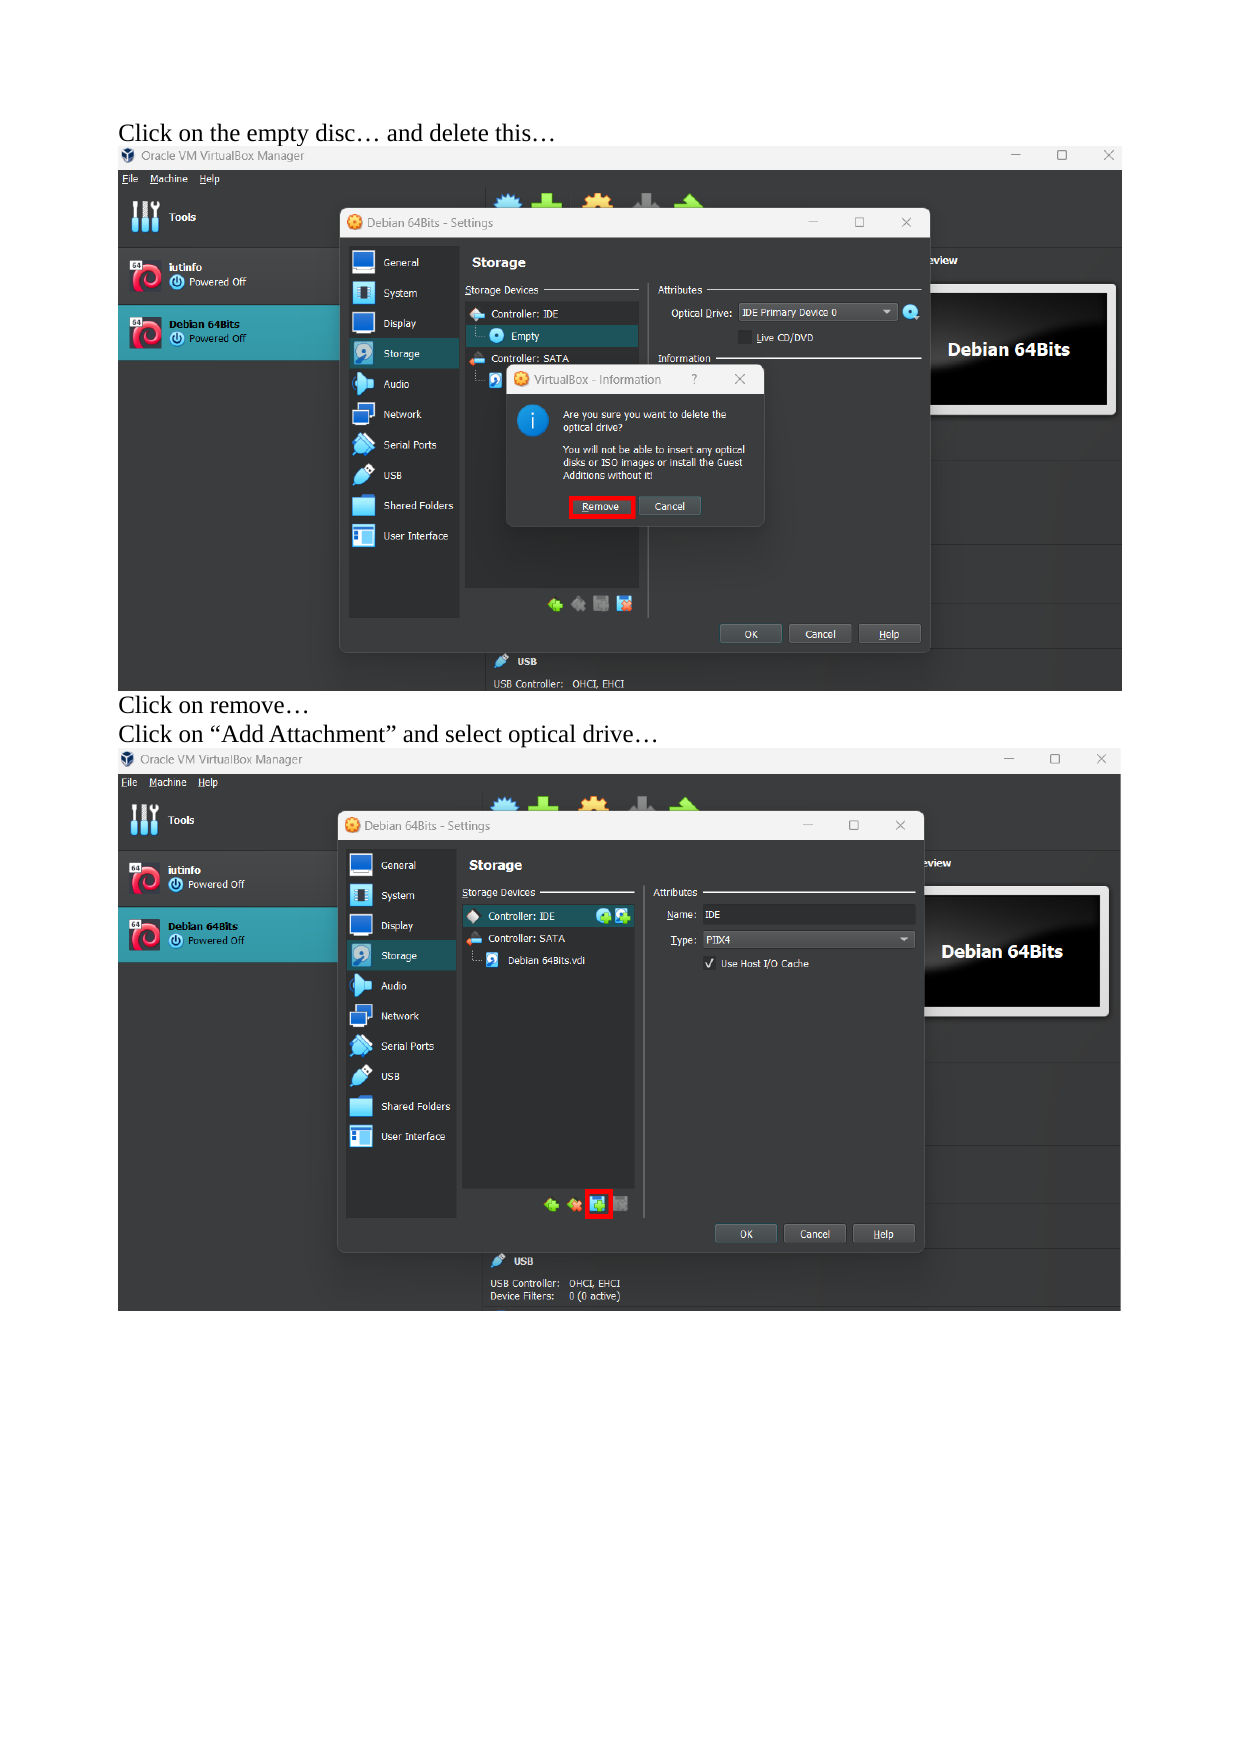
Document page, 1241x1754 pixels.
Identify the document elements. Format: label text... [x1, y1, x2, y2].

text Click on remove… [118, 691, 1122, 719]
text Click on “Add Attachment” and select optical drive… [118, 719, 1122, 748]
text Click on the empty disc… and delete this… [118, 118, 1122, 146]
